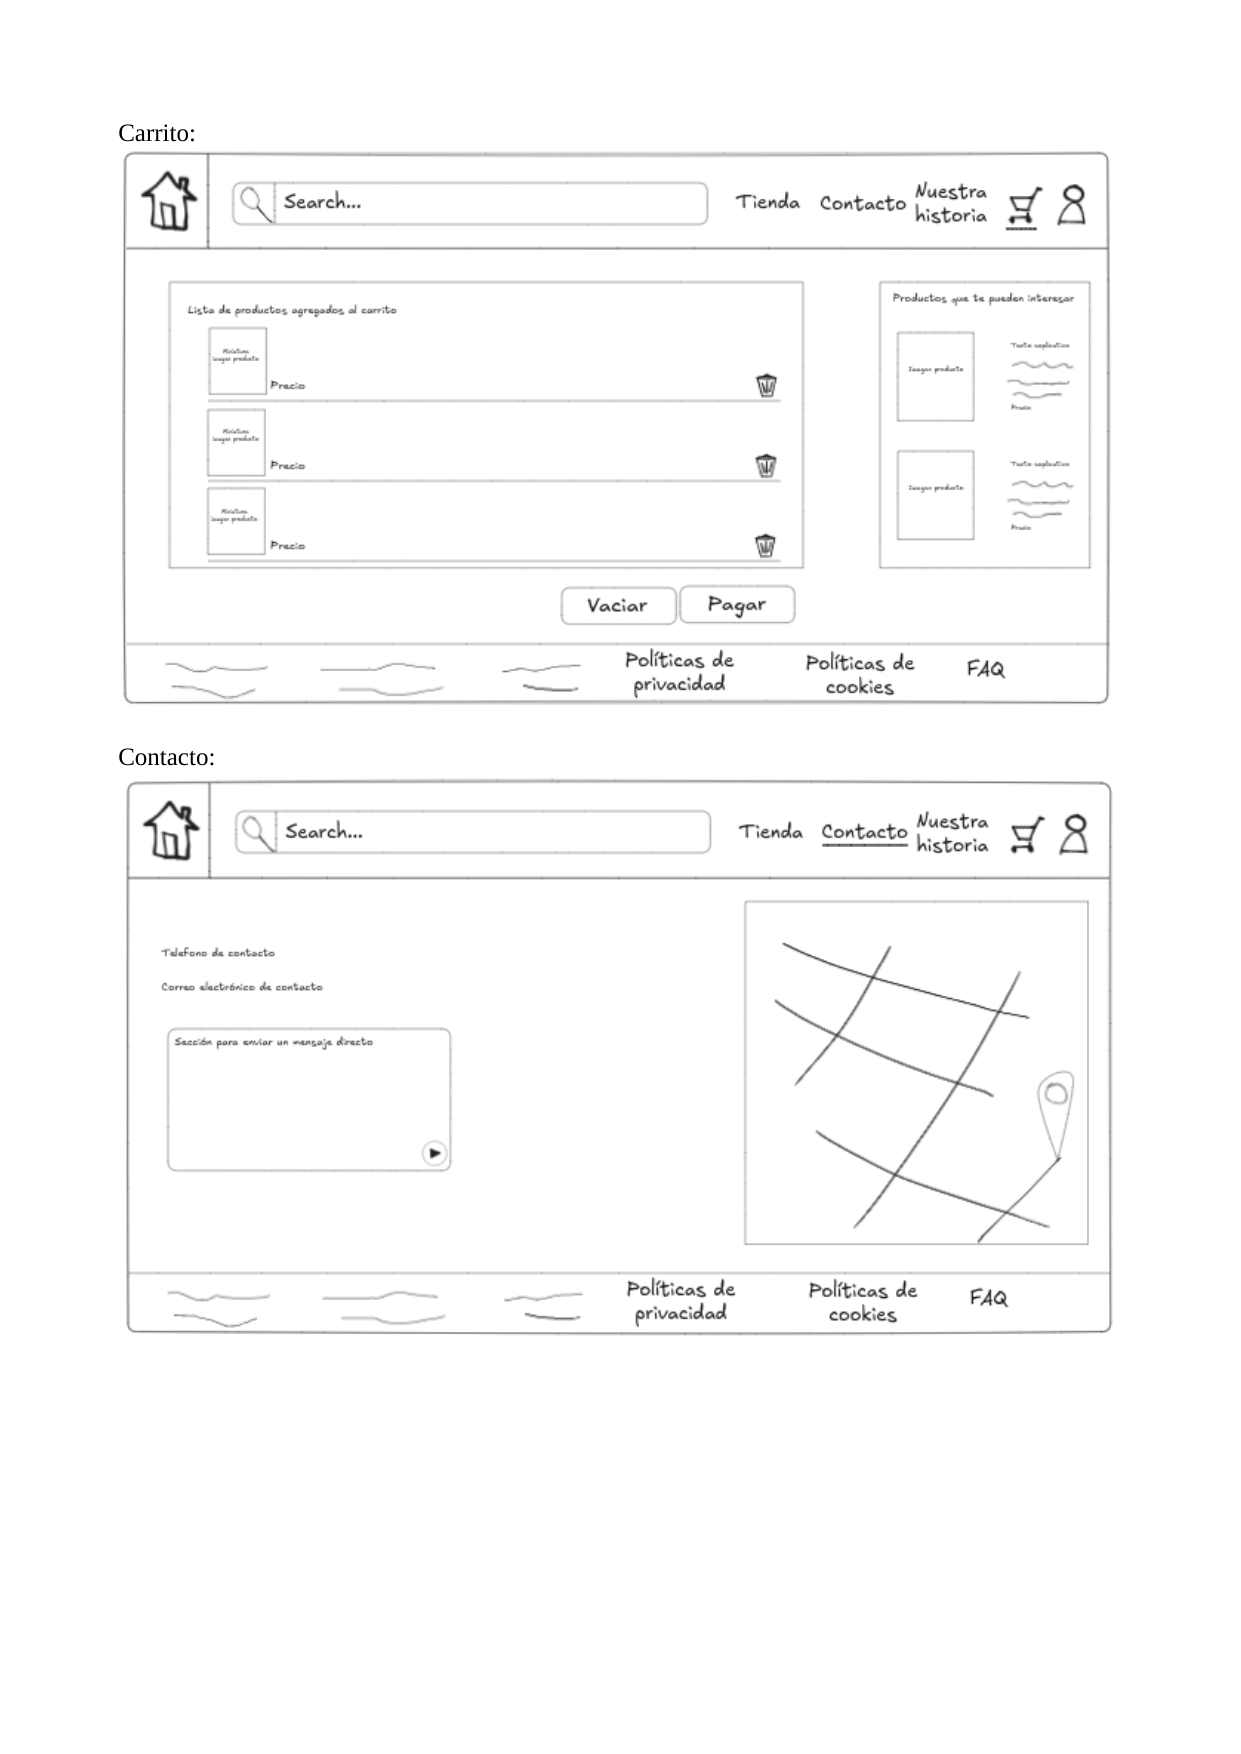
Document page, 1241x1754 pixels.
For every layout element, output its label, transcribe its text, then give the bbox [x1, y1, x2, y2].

picture [118, 770, 1123, 1337]
text Contacto: [118, 742, 1122, 770]
picture [118, 146, 1123, 714]
text Carrito: [118, 118, 1122, 146]
